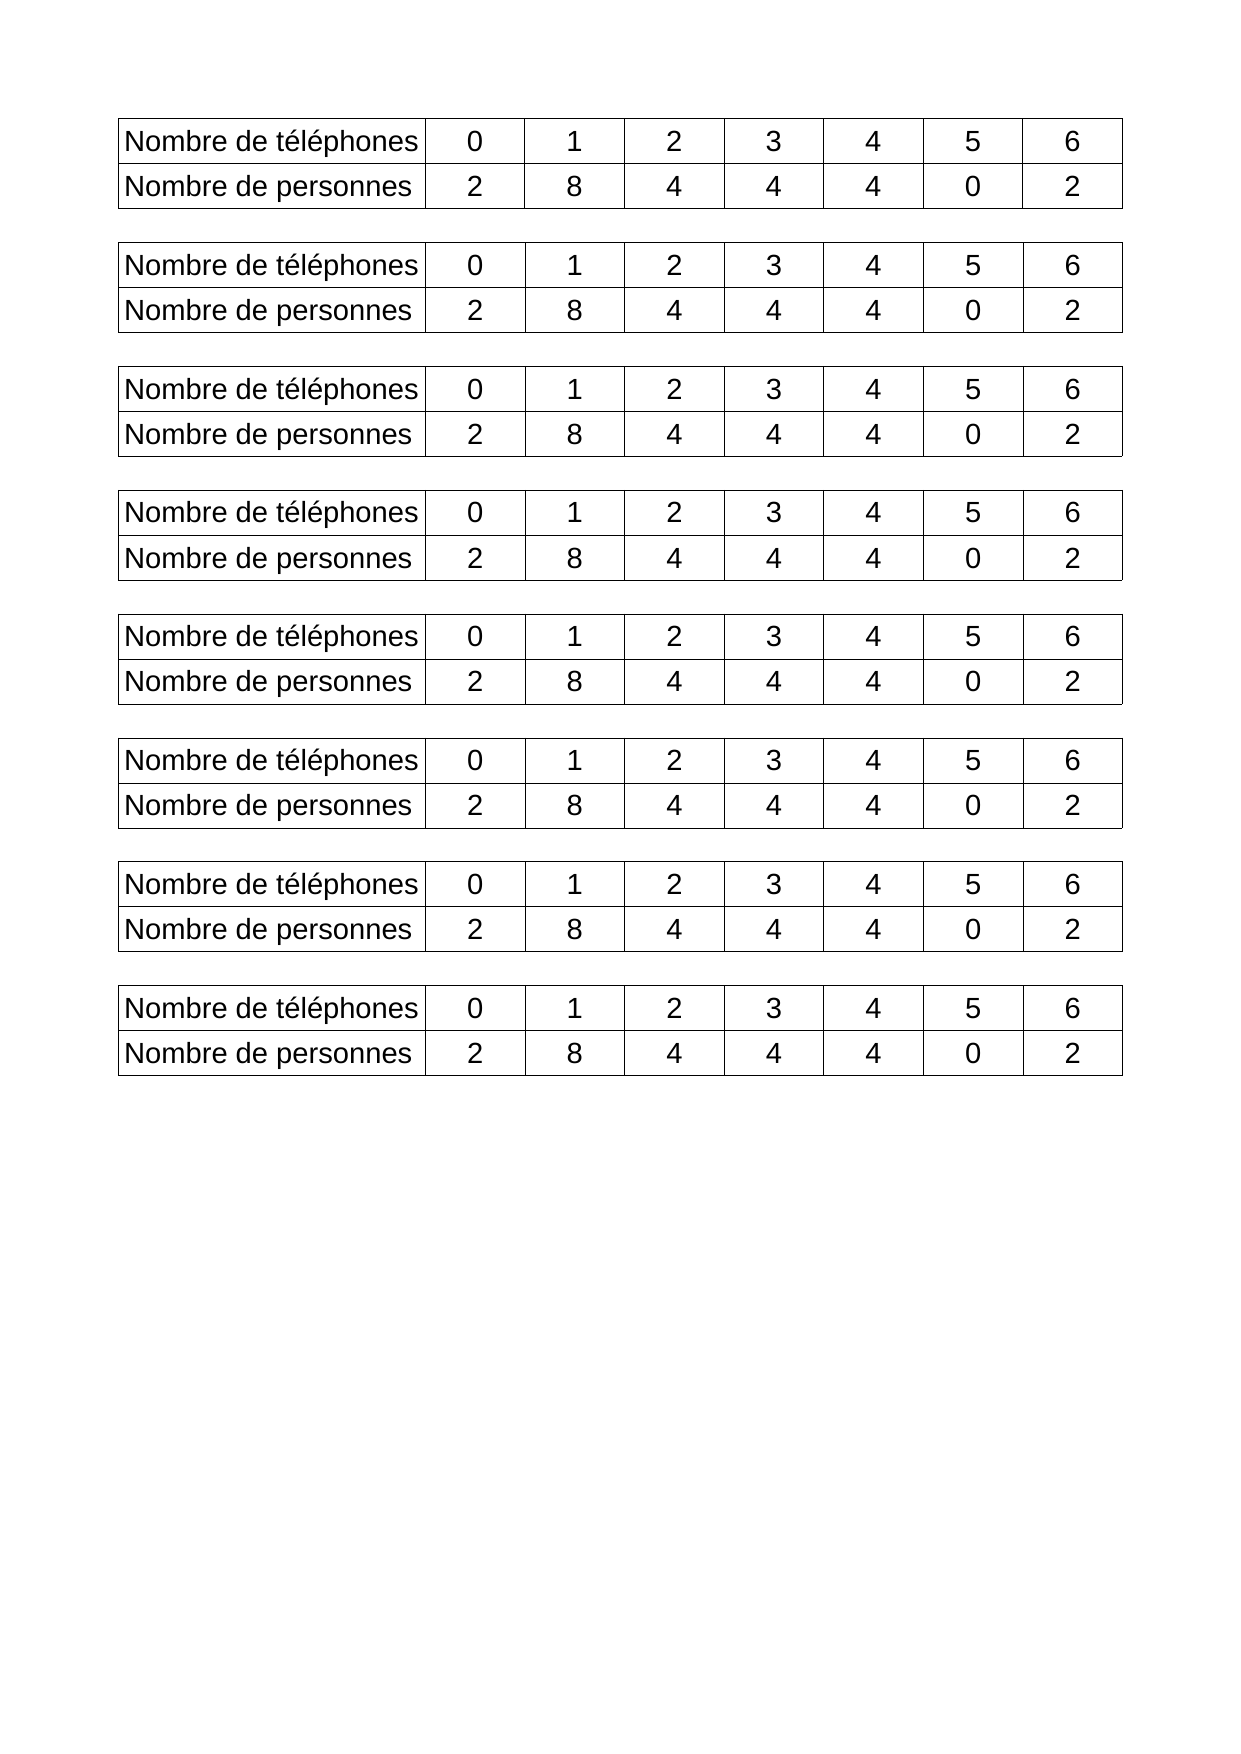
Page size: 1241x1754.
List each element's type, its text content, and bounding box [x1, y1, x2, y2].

table_header 3 [725, 986, 823, 1030]
table_cell 2 [426, 288, 525, 332]
table_header 1 [526, 862, 624, 906]
table_cell 4 [725, 288, 823, 332]
table_cell 4 [725, 536, 823, 580]
table_cell 4 [824, 412, 923, 456]
table_header 6 [1024, 615, 1122, 659]
table_header 6 [1024, 862, 1122, 906]
table_cell 8 [526, 907, 624, 951]
table_header 2 [625, 986, 724, 1030]
table_header 5 [924, 739, 1023, 782]
table_header 4 [824, 739, 923, 782]
table_cell 2 [1024, 412, 1122, 456]
table_header 1 [526, 367, 624, 411]
table_cell 0 [924, 784, 1023, 828]
table_header 1 [526, 615, 624, 659]
table_cell 0 [924, 1031, 1023, 1075]
table_header 3 [725, 491, 823, 535]
table_cell 0 [924, 660, 1023, 704]
table_cell Nombre de personnes [119, 1031, 425, 1075]
table_header 3 [725, 615, 823, 659]
table_header 3 [725, 119, 823, 163]
table_header 4 [824, 615, 923, 659]
table_cell 2 [426, 164, 524, 208]
table_header 1 [526, 739, 624, 782]
table_cell Nombre de personnes [119, 164, 425, 208]
table_header Nombre de téléphones [119, 986, 425, 1030]
table_cell 4 [625, 536, 724, 580]
table_cell 4 [824, 784, 923, 828]
table_header 5 [924, 491, 1023, 535]
table_header 2 [625, 119, 724, 163]
table_cell Nombre de personnes [119, 784, 425, 828]
table_header Nombre de téléphones [119, 119, 425, 163]
table_cell 4 [725, 164, 823, 208]
table_header 0 [426, 862, 525, 906]
table_cell 2 [1024, 1031, 1122, 1075]
table_header 5 [924, 119, 1022, 163]
table_cell 0 [924, 412, 1023, 456]
table_cell 2 [426, 412, 525, 456]
table_cell 2 [426, 907, 525, 951]
table_cell Nombre de personnes [119, 536, 425, 580]
table_cell 2 [1023, 164, 1122, 208]
table_header 1 [526, 243, 624, 287]
table_header 0 [426, 367, 525, 411]
table_header 5 [924, 862, 1023, 906]
table_header 1 [525, 119, 624, 163]
table_cell 0 [924, 907, 1023, 951]
table_header Nombre de téléphones [119, 491, 425, 535]
table_header 3 [725, 862, 823, 906]
table_cell 4 [625, 164, 724, 208]
table_cell 4 [824, 907, 923, 951]
table_cell 4 [625, 660, 724, 704]
table_header 0 [426, 739, 525, 782]
table_header 4 [824, 119, 923, 163]
table_cell 4 [824, 1031, 923, 1075]
table_header 2 [625, 615, 724, 659]
table_header 3 [725, 739, 823, 782]
table_cell 4 [824, 288, 923, 332]
table_header 3 [725, 243, 823, 287]
table_cell 2 [1024, 784, 1122, 828]
table_header 2 [625, 862, 724, 906]
table_header 1 [526, 986, 624, 1030]
table_cell 8 [526, 1031, 624, 1075]
table_header Nombre de téléphones [119, 243, 425, 287]
table_cell 4 [725, 1031, 823, 1075]
table_header 4 [824, 491, 923, 535]
table_cell Nombre de personnes [119, 660, 425, 704]
table_cell 4 [725, 784, 823, 828]
table_cell 4 [824, 164, 923, 208]
table_cell 4 [725, 660, 823, 704]
table_header 2 [625, 491, 724, 535]
table_header 4 [824, 367, 923, 411]
table_header Nombre de téléphones [119, 615, 425, 659]
table_cell 2 [426, 1031, 525, 1075]
table_header 1 [526, 491, 624, 535]
table_cell 0 [924, 164, 1022, 208]
table_header 0 [426, 119, 524, 163]
table_header 4 [824, 986, 923, 1030]
table_header 6 [1024, 739, 1122, 782]
table_cell 2 [426, 784, 525, 828]
table_header Nombre de téléphones [119, 739, 425, 782]
table_header 0 [426, 491, 525, 535]
table_cell 4 [824, 660, 923, 704]
table_cell 4 [725, 907, 823, 951]
table_header 6 [1024, 986, 1122, 1030]
table_header 5 [924, 243, 1023, 287]
table_header 6 [1024, 243, 1122, 287]
table_header 6 [1024, 367, 1122, 411]
table_header Nombre de téléphones [119, 367, 425, 411]
table_cell 4 [625, 784, 724, 828]
table_cell 4 [625, 1031, 724, 1075]
table_cell 8 [526, 412, 624, 456]
table_header 2 [625, 243, 724, 287]
table_cell 4 [725, 412, 823, 456]
table_header 2 [625, 739, 724, 782]
table_header 6 [1023, 119, 1122, 163]
table_cell Nombre de personnes [119, 412, 425, 456]
table_cell 0 [924, 536, 1023, 580]
table_header Nombre de téléphones [119, 862, 425, 906]
table_header 5 [924, 986, 1023, 1030]
table_cell 4 [625, 288, 724, 332]
table_cell Nombre de personnes [119, 907, 425, 951]
table_cell 2 [1024, 907, 1122, 951]
table_header 6 [1024, 491, 1122, 535]
table_cell 2 [1024, 660, 1122, 704]
table_cell 8 [526, 536, 624, 580]
table_cell 4 [824, 536, 923, 580]
table_cell 8 [526, 660, 624, 704]
table_cell 2 [426, 536, 525, 580]
table_header 0 [426, 243, 525, 287]
table_header 0 [426, 615, 525, 659]
table_cell 8 [526, 288, 624, 332]
table_header 5 [924, 615, 1023, 659]
table_header 0 [426, 986, 525, 1030]
table_header 3 [725, 367, 823, 411]
table_header 4 [824, 243, 923, 287]
table_cell 4 [625, 412, 724, 456]
table_header 4 [824, 862, 923, 906]
table_cell 2 [1024, 536, 1122, 580]
table_cell 8 [526, 784, 624, 828]
table_header 2 [625, 367, 724, 411]
table_cell 8 [525, 164, 624, 208]
table_cell 2 [426, 660, 525, 704]
table_cell 0 [924, 288, 1023, 332]
table_header 5 [924, 367, 1023, 411]
table_cell 2 [1024, 288, 1122, 332]
table_cell Nombre de personnes [119, 288, 425, 332]
table_cell 4 [625, 907, 724, 951]
